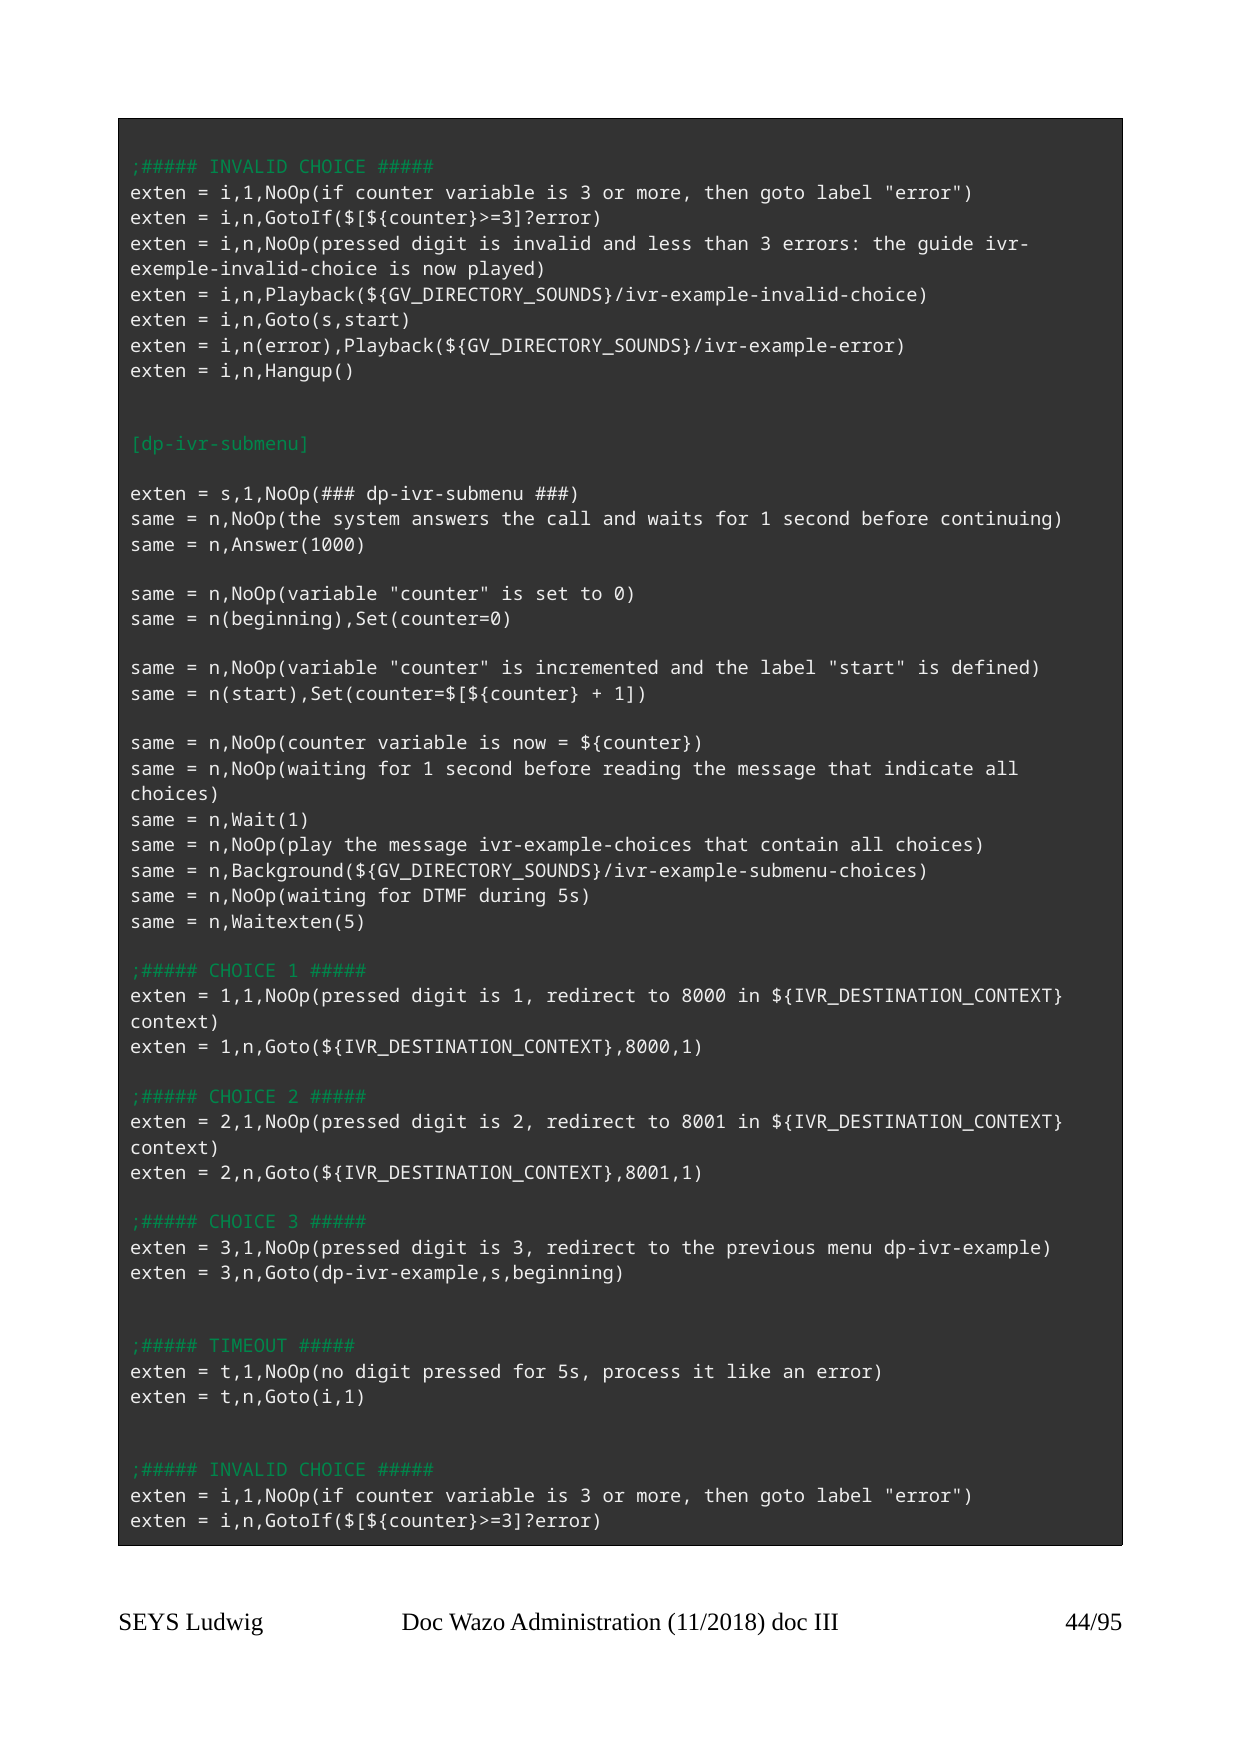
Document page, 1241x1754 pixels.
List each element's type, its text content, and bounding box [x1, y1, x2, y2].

text exten = 3,1,NoOp(pressed digit is 3, redirect to the previous menu dp-ivr-example) [119, 1222, 1122, 1248]
text exten = i,n,GotoIf($[${counter}>=3]?error) [119, 1496, 1122, 1545]
text same = n,NoOp(counter variable is now = ${counter}) [119, 717, 1122, 743]
text exten = 2,1,NoOp(pressed digit is 2, redirect to 8001 in ${IVR_DESTINATION_CONTEXT} context) [119, 1097, 1122, 1148]
text exten = 1,n,Goto(${IVR_DESTINATION_CONTEXT},8000,1) [119, 1022, 1122, 1047]
text same = n(start),Set(counter=$[${counter} + 1]) [119, 668, 1122, 694]
text exten = 2,n,Goto(${IVR_DESTINATION_CONTEXT},8001,1) [119, 1148, 1122, 1173]
text exten = i,n,GotoIf($[${counter}>=3]?error) [119, 193, 1122, 218]
text exten = i,n,Playback(${GV_DIRECTORY_SOUNDS}/ivr-example-invalid-choice) [119, 269, 1122, 295]
text ;##### CHOICE 1 ##### [119, 945, 1122, 971]
text same = n,NoOp(the system answers the call and waits for 1 second before continuing) [119, 493, 1122, 519]
text same = n,NoOp(play the message ivr-example-choices that contain all choices) [119, 819, 1122, 845]
text exten = t,n,Goto(i,1) [119, 1372, 1122, 1397]
text same = n,NoOp(variable "counter" is set to 0) [119, 568, 1122, 594]
text same = n(beginning),Set(counter=0) [119, 594, 1122, 619]
text ;##### CHOICE 2 ##### [119, 1071, 1122, 1097]
text exten = i,n(error),Playback(${GV_DIRECTORY_SOUNDS}/ivr-example-error) [119, 320, 1122, 346]
text same = n,NoOp(variable "counter" is incremented and the label "start" is defined) [119, 643, 1122, 668]
text same = n,Wait(1) [119, 794, 1122, 819]
text ;##### INVALID CHOICE ##### [119, 142, 1122, 167]
text same = n,Answer(1000) [119, 519, 1122, 544]
text exten = s,1,NoOp(### dp-ivr-submenu ###) [119, 468, 1122, 493]
text same = n,Waitexten(5) [119, 896, 1122, 922]
text exten = i,1,NoOp(if counter variable is 3 or more, then goto label "error") [119, 1470, 1122, 1496]
text exten = i,n,NoOp(pressed digit is invalid and less than 3 errors: the guide ivr-exemple-invalid-choice is now played) [119, 218, 1122, 269]
text exten = 3,n,Goto(dp-ivr-example,s,beginning) [119, 1248, 1122, 1273]
text [dp-ivr-submenu] [119, 419, 1122, 444]
text same = n,Background(${GV_DIRECTORY_SOUNDS}/ivr-example-submenu-choices) [119, 845, 1122, 871]
text exten = i,1,NoOp(if counter variable is 3 or more, then goto label "error") [119, 167, 1122, 193]
text ;##### INVALID CHOICE ##### [119, 1444, 1122, 1470]
text ;##### CHOICE 3 ##### [119, 1197, 1122, 1222]
text same = n,NoOp(waiting for 1 second before reading the message that indicate all choices) [119, 743, 1122, 794]
text ;##### TIMEOUT ##### [119, 1321, 1122, 1346]
text exten = 1,1,NoOp(pressed digit is 1, redirect to 8000 in ${IVR_DESTINATION_CONTEXT} context) [119, 971, 1122, 1022]
text exten = i,n,Hangup() [119, 346, 1122, 371]
text same = n,NoOp(waiting for DTMF during 5s) [119, 871, 1122, 896]
text exten = i,n,Goto(s,start) [119, 295, 1122, 320]
text exten = t,1,NoOp(no digit pressed for 5s, process it like an error) [119, 1346, 1122, 1372]
